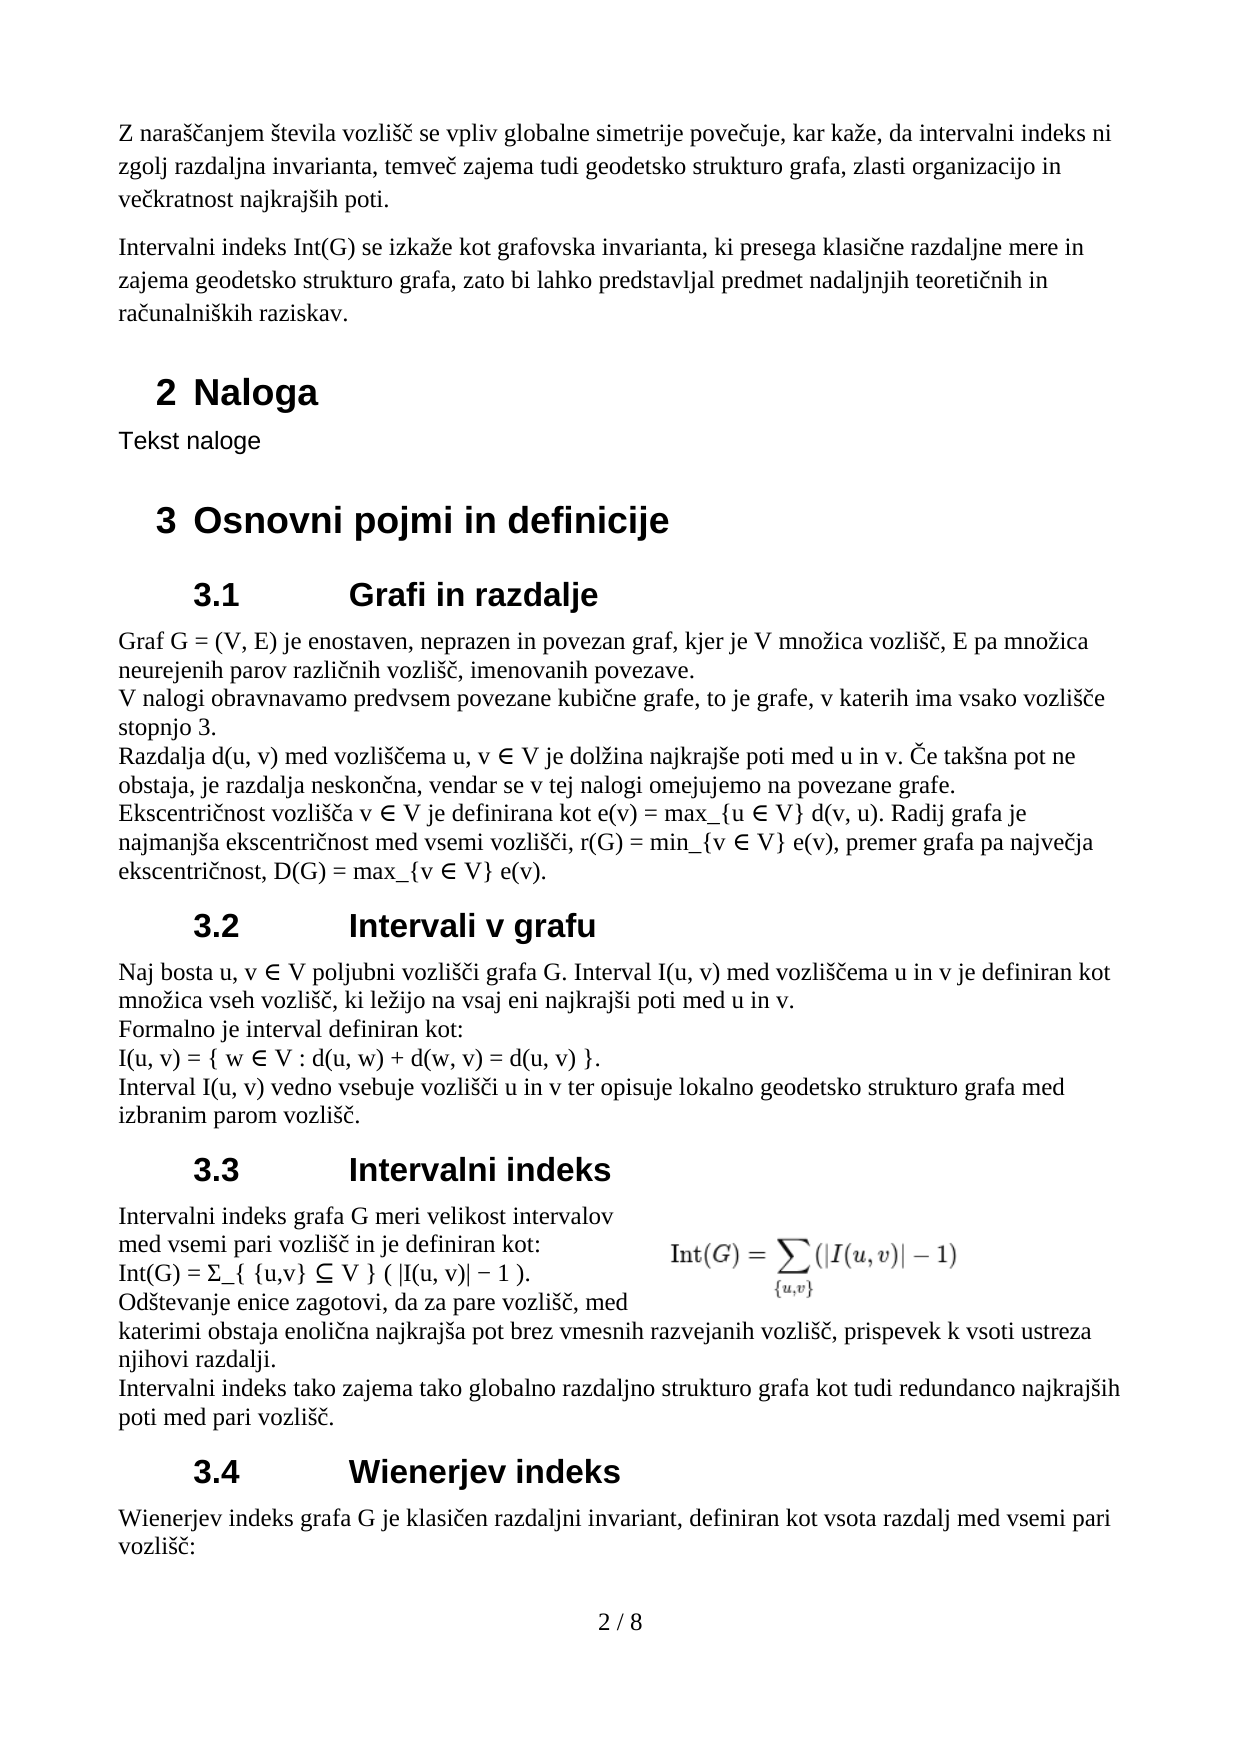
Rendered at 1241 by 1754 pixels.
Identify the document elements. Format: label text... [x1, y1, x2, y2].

text Intervalni indeks grafa G meri velikost intervalov med vsemi pari vozlišč in je definiran kot: [118, 1201, 1122, 1258]
text Intervalni indeks Int(G) se izkaže kot grafovska invarianta, ki presega klasične razdaljne mere in zajema geodetsko strukturo grafa, zato bi lahko predstavljal predmet nadaljnjih teoretičnih in računalniških raziskav. [118, 232, 1122, 327]
subtitle Intervali v grafu [193, 906, 1122, 944]
text Wienerjev indeks grafa G je klasičen razdaljni invariant, definiran kot vsota razdalj med vsemi pari vozlišč: [118, 1503, 1122, 1560]
picture [655, 1210, 958, 1307]
subtitle Wienerjev indeks [193, 1452, 1122, 1490]
text Tekst naloge [118, 426, 1122, 455]
text Ekscentričnost vozlišča v ∈ V je definirana kot e(v) = max_{u ∈ V} d(v, u). Radij grafa je najmanjša ekscentričnost med vsemi vozlišči, r(G) = min_{v ∈ V} e(v), premer grafa pa največja ekscentričnost, D(G) = max_{v ∈ V} e(v). [118, 798, 1122, 885]
text Formalno je interval definiran kot: [118, 1014, 1122, 1043]
text Graf G = (V, E) je enostaven, neprazen in povezan graf, kjer je V množica vozlišč, E pa množica neurejenih parov različnih vozlišč, imenovanih povezave. [118, 626, 1122, 683]
text Interval I(u, v) vedno vsebuje vozlišči u in v ter opisuje lokalno geodetsko strukturo grafa med izbranim parom vozlišč. [118, 1072, 1122, 1129]
subtitle Grafi in razdalje [193, 575, 1122, 613]
text V nalogi obravnavamo predvsem povezane kubične grafe, to je grafe, v katerih ima vsako vozlišče stopnjo 3. [118, 683, 1122, 741]
subtitle Osnovni pojmi in definicije [156, 499, 1122, 542]
text [958, 1258, 1122, 1287]
text Naj bosta u, v ∈ V poljubni vozlišči grafa G. Interval I(u, v) med vozliščema u in v je definiran kot množica vseh vozlišč, ki ležijo na vsaj eni najkrajši poti med u in v. [118, 957, 1122, 1014]
text Int(G) = Σ_{ {u,v} ⊆ V } ( |I(u, v)| − 1 ). [118, 1258, 655, 1287]
subtitle Naloga [156, 370, 1122, 413]
text Odštevanje enice zagotovi, da za pare vozlišč, med katerimi obstaja enolična najkrajša pot brez vmesnih razvejanih vozlišč, prispevek k vsoti ustreza njihovi razdalji. [118, 1287, 1122, 1373]
text Intervalni indeks tako zajema tako globalno razdaljno strukturo grafa kot tudi redundanco najkrajših poti med pari vozlišč. [118, 1373, 1122, 1431]
text Z naraščanjem števila vozlišč se vpliv globalne simetrije povečuje, kar kaže, da intervalni indeks ni zgolj razdaljna invarianta, temveč zajema tudi geodetsko strukturo grafa, zlasti organizacijo in večkratnost najkrajših poti. [118, 118, 1122, 213]
text I(u, v) = { w ∈ V : d(u, w) + d(w, v) = d(u, v) }. [118, 1043, 1122, 1072]
text Razdalja d(u, v) med vozliščema u, v ∈ V je dolžina najkrajše poti med u in v. Če takšna pot ne obstaja, je razdalja neskončna, vendar se v tej nalogi omejujemo na povezane grafe. [118, 741, 1122, 798]
subtitle Intervalni indeks [193, 1150, 1122, 1188]
